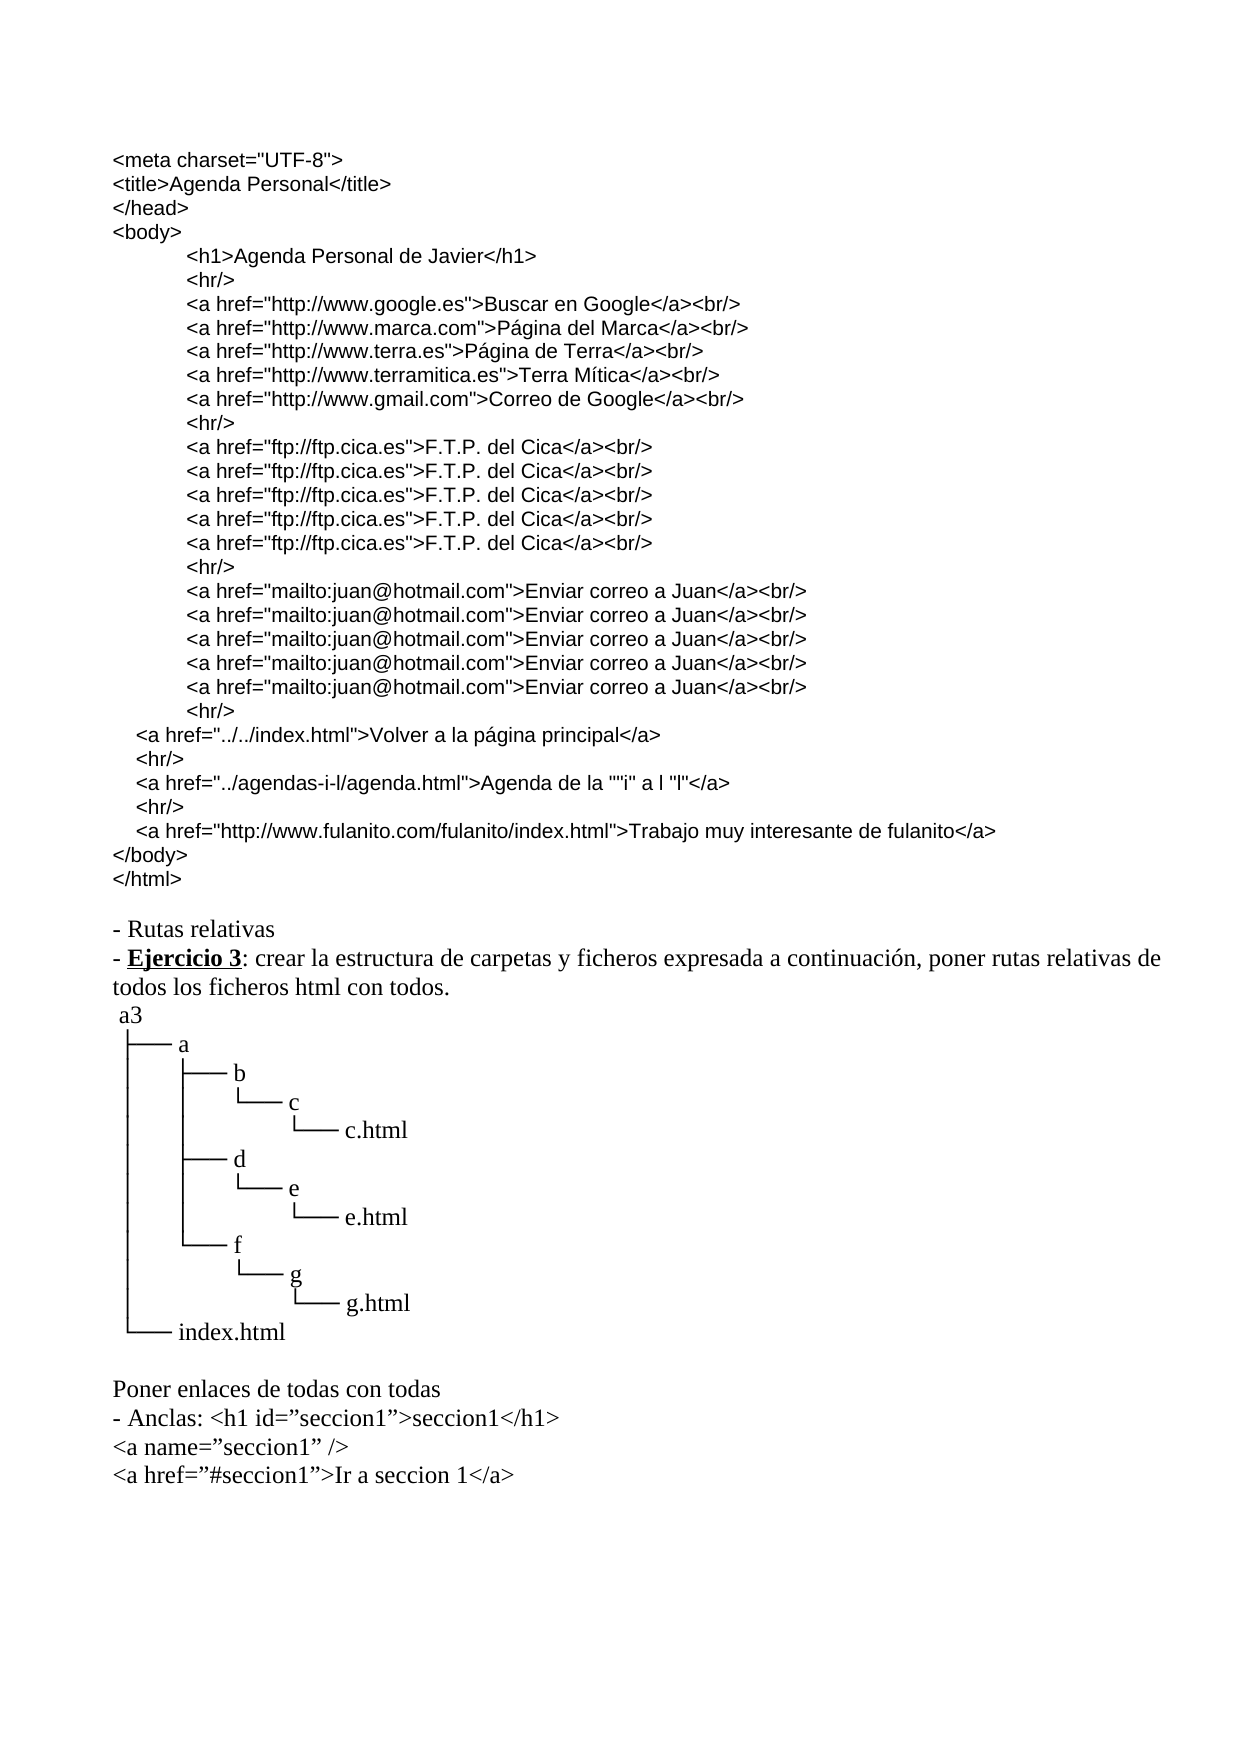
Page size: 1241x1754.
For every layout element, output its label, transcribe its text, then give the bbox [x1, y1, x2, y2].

text │ │ └── c.html [184, 1116, 1162, 1144]
text │ │ └── e.html [112, 1202, 126, 1231]
text - Anclas: <h1 id=”seccion1”>seccion1</h1> [112, 1403, 1162, 1432]
text │ └── g [128, 1259, 1162, 1288]
text │ │ └── c.html [112, 1116, 126, 1144]
text <a href="ftp://ftp.cica.es">F.T.P. del Cica</a><br/> [112, 459, 1162, 483]
text <hr/> [112, 747, 1162, 771]
text </body> [112, 842, 1162, 866]
text <title>Agenda Personal</title> [112, 172, 1162, 196]
text <a href="ftp://ftp.cica.es">F.T.P. del Cica</a><br/> [112, 531, 1162, 555]
text │ │ └── c [184, 1087, 1162, 1116]
text │ └── f [128, 1231, 1162, 1259]
text └── index.html [112, 1317, 1162, 1346]
text │ └── g.html [112, 1288, 126, 1317]
text <hr/> [112, 699, 1162, 723]
text <a href="mailto:juan@hotmail.com">Enviar correo a Juan</a><br/> [112, 627, 1162, 651]
text <a href=”#seccion1”>Ir a seccion 1</a> [112, 1461, 1162, 1489]
text │ │ └── e.html [184, 1202, 1162, 1231]
text </head> [112, 196, 1162, 219]
text │ ├── d [184, 1144, 1162, 1173]
text <a href="mailto:juan@hotmail.com">Enviar correo a Juan</a><br/> [112, 579, 1162, 603]
text <a href="http://www.terramitica.es">Terra Mítica</a><br/> [112, 363, 1162, 387]
text │ │ └── e [184, 1173, 1162, 1202]
text Poner enlaces de todas con todas [112, 1374, 1162, 1403]
text │ └── g [112, 1259, 126, 1288]
text │ ├── b [128, 1058, 182, 1087]
text a3 [112, 1001, 1162, 1029]
text - Rutas relativas [112, 914, 1162, 943]
text │ │ └── c [112, 1087, 126, 1116]
text │ ├── d [128, 1144, 182, 1173]
text │ │ └── e [128, 1173, 182, 1202]
text │ ├── d [112, 1144, 126, 1173]
text - Ejercicio 3: crear la estructura de carpetas y ficheros expresada a continuación, poner rutas relativas de todos los ficheros html con todos. [112, 943, 1162, 1001]
text <a href="mailto:juan@hotmail.com">Enviar correo a Juan</a><br/> [112, 675, 1162, 699]
text <a name=”seccion1” /> [112, 1432, 1162, 1461]
text │ │ └── c.html [128, 1116, 182, 1144]
text <hr/> [112, 555, 1162, 579]
text ├── a [128, 1029, 1162, 1058]
text <body> [112, 219, 1162, 243]
text </html> [112, 866, 1162, 890]
text <a href="http://www.marca.com">Página del Marca</a><br/> [112, 315, 1162, 339]
text <hr/> [112, 794, 1162, 818]
text <a href="http://www.google.es">Buscar en Google</a><br/> [112, 291, 1162, 315]
text │ └── g.html [128, 1288, 1162, 1317]
text <h1>Agenda Personal de Javier</h1> [112, 243, 1162, 267]
text │ ├── b [184, 1058, 1162, 1087]
text <a href="ftp://ftp.cica.es">F.T.P. del Cica</a><br/> [112, 435, 1162, 459]
text <hr/> [112, 267, 1162, 291]
text <a href="mailto:juan@hotmail.com">Enviar correo a Juan</a><br/> [112, 603, 1162, 627]
text <hr/> [112, 411, 1162, 435]
text <meta charset="UTF-8"> [112, 148, 1162, 172]
text │ │ └── c [128, 1087, 182, 1116]
text │ ├── b [112, 1058, 126, 1087]
text │ └── f [112, 1231, 126, 1259]
text <a href="http://www.terra.es">Página de Terra</a><br/> [112, 339, 1162, 363]
text │ │ └── e.html [128, 1202, 182, 1231]
text <a href="http://www.gmail.com">Correo de Google</a><br/> [112, 387, 1162, 411]
text <a href="http://www.fulanito.com/fulanito/index.html">Trabajo muy interesante de fulanito</a> [112, 818, 1162, 842]
text ├── a [112, 1029, 126, 1058]
text │ │ └── e [112, 1173, 126, 1202]
text <a href="ftp://ftp.cica.es">F.T.P. del Cica</a><br/> [112, 507, 1162, 531]
text <a href="mailto:juan@hotmail.com">Enviar correo a Juan</a><br/> [112, 651, 1162, 675]
text <a href="ftp://ftp.cica.es">F.T.P. del Cica</a><br/> [112, 483, 1162, 507]
text <a href="../agendas-i-l/agenda.html">Agenda de la ""i" a l "l"</a> [112, 771, 1162, 794]
text <a href="../../index.html">Volver a la página principal</a> [112, 723, 1162, 747]
